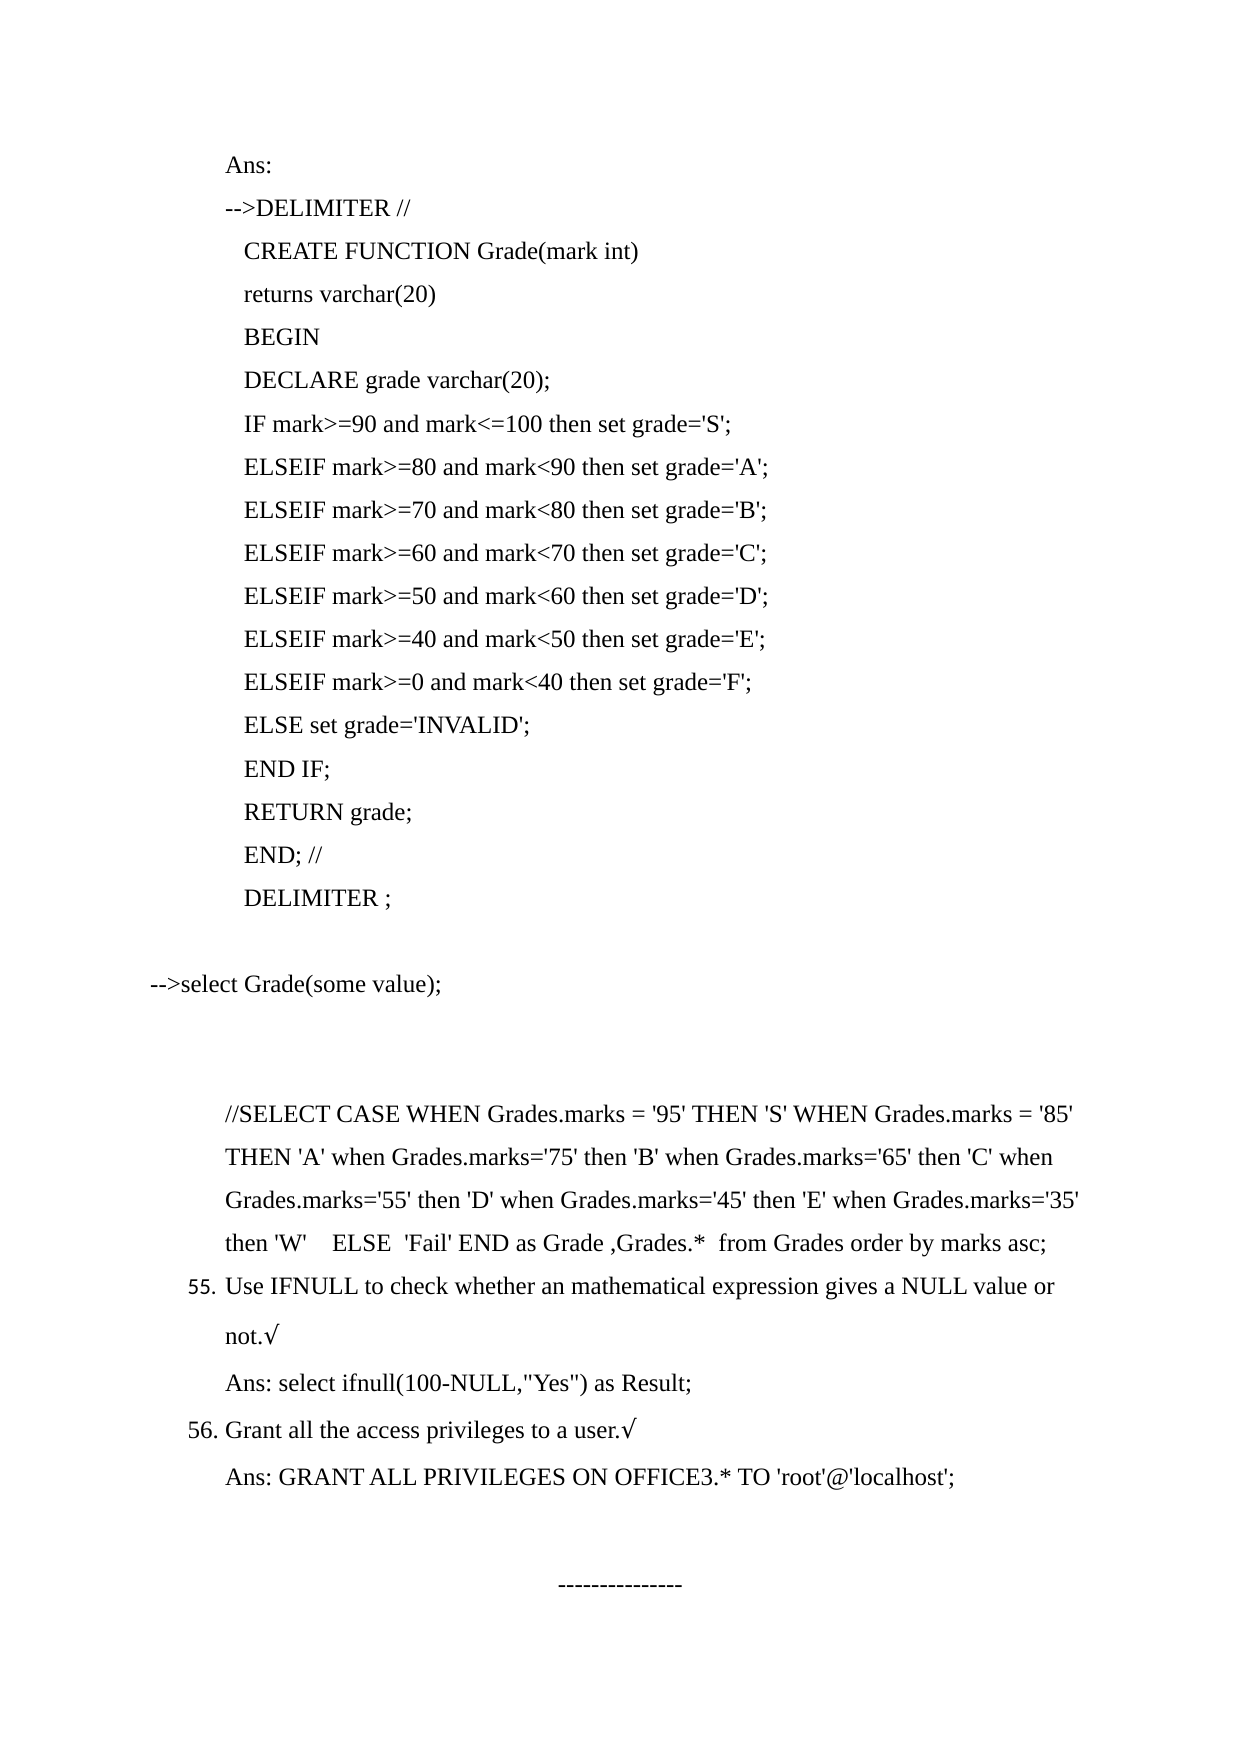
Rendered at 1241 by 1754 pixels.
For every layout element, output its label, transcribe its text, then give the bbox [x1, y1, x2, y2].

list IF mark>=90 and mark<=100 then set grade='S'; [225, 409, 1090, 437]
list ELSEIF mark>=80 and mark<90 then set grade='A'; [225, 452, 1090, 481]
list //SELECT CASE WHEN Grades.marks = '95' THEN 'S' WHEN Grades.marks = '85' THEN 'A' when Grades.marks='75' then 'B' when Grades.marks='65' then 'C' when Grades.marks='55' then 'D' when Grades.marks='45' then 'E' when Grades.marks='35' then 'W' ELSE 'Fail' END as Grade ,Grades.* from Grades order by marks asc; [225, 1099, 1090, 1257]
list ELSEIF mark>=50 and mark<60 then set grade='D'; [225, 581, 1090, 610]
list returns varchar(20) [225, 279, 1090, 308]
list ELSE set grade='INVALID'; [225, 711, 1090, 739]
list CREATE FUNCTION Grade(mark int) [225, 236, 1090, 265]
list Ans: [225, 150, 1090, 179]
list Use IFNULL to check whether an mathematical expression gives a NULL value or not.√ [187, 1271, 1090, 1351]
list -->DELIMITER // [225, 193, 1090, 222]
list Grant all the access privileges to a user.√ [187, 1411, 1090, 1446]
list RETURN grade; [225, 797, 1090, 826]
list END IF; [225, 754, 1090, 782]
list Ans: select ifnull(100-NULL,"Yes") as Result; [225, 1368, 1090, 1397]
list -->select Grade(some value); [150, 969, 1090, 998]
text --------------- [150, 1569, 1090, 1598]
list Ans: GRANT ALL PRIVILEGES ON OFFICE3.* TO 'root'@'localhost'; [225, 1462, 1090, 1491]
list ELSEIF mark>=70 and mark<80 then set grade='B'; [225, 495, 1090, 524]
list ELSEIF mark>=60 and mark<70 then set grade='C'; [225, 538, 1090, 567]
list ELSEIF mark>=40 and mark<50 then set grade='E'; [225, 624, 1090, 653]
list END; // [225, 840, 1090, 869]
list ELSEIF mark>=0 and mark<40 then set grade='F'; [225, 667, 1090, 696]
list DELIMITER ; [225, 883, 1090, 912]
list DECLARE grade varchar(20); [225, 366, 1090, 394]
list BEGIN [225, 322, 1090, 351]
